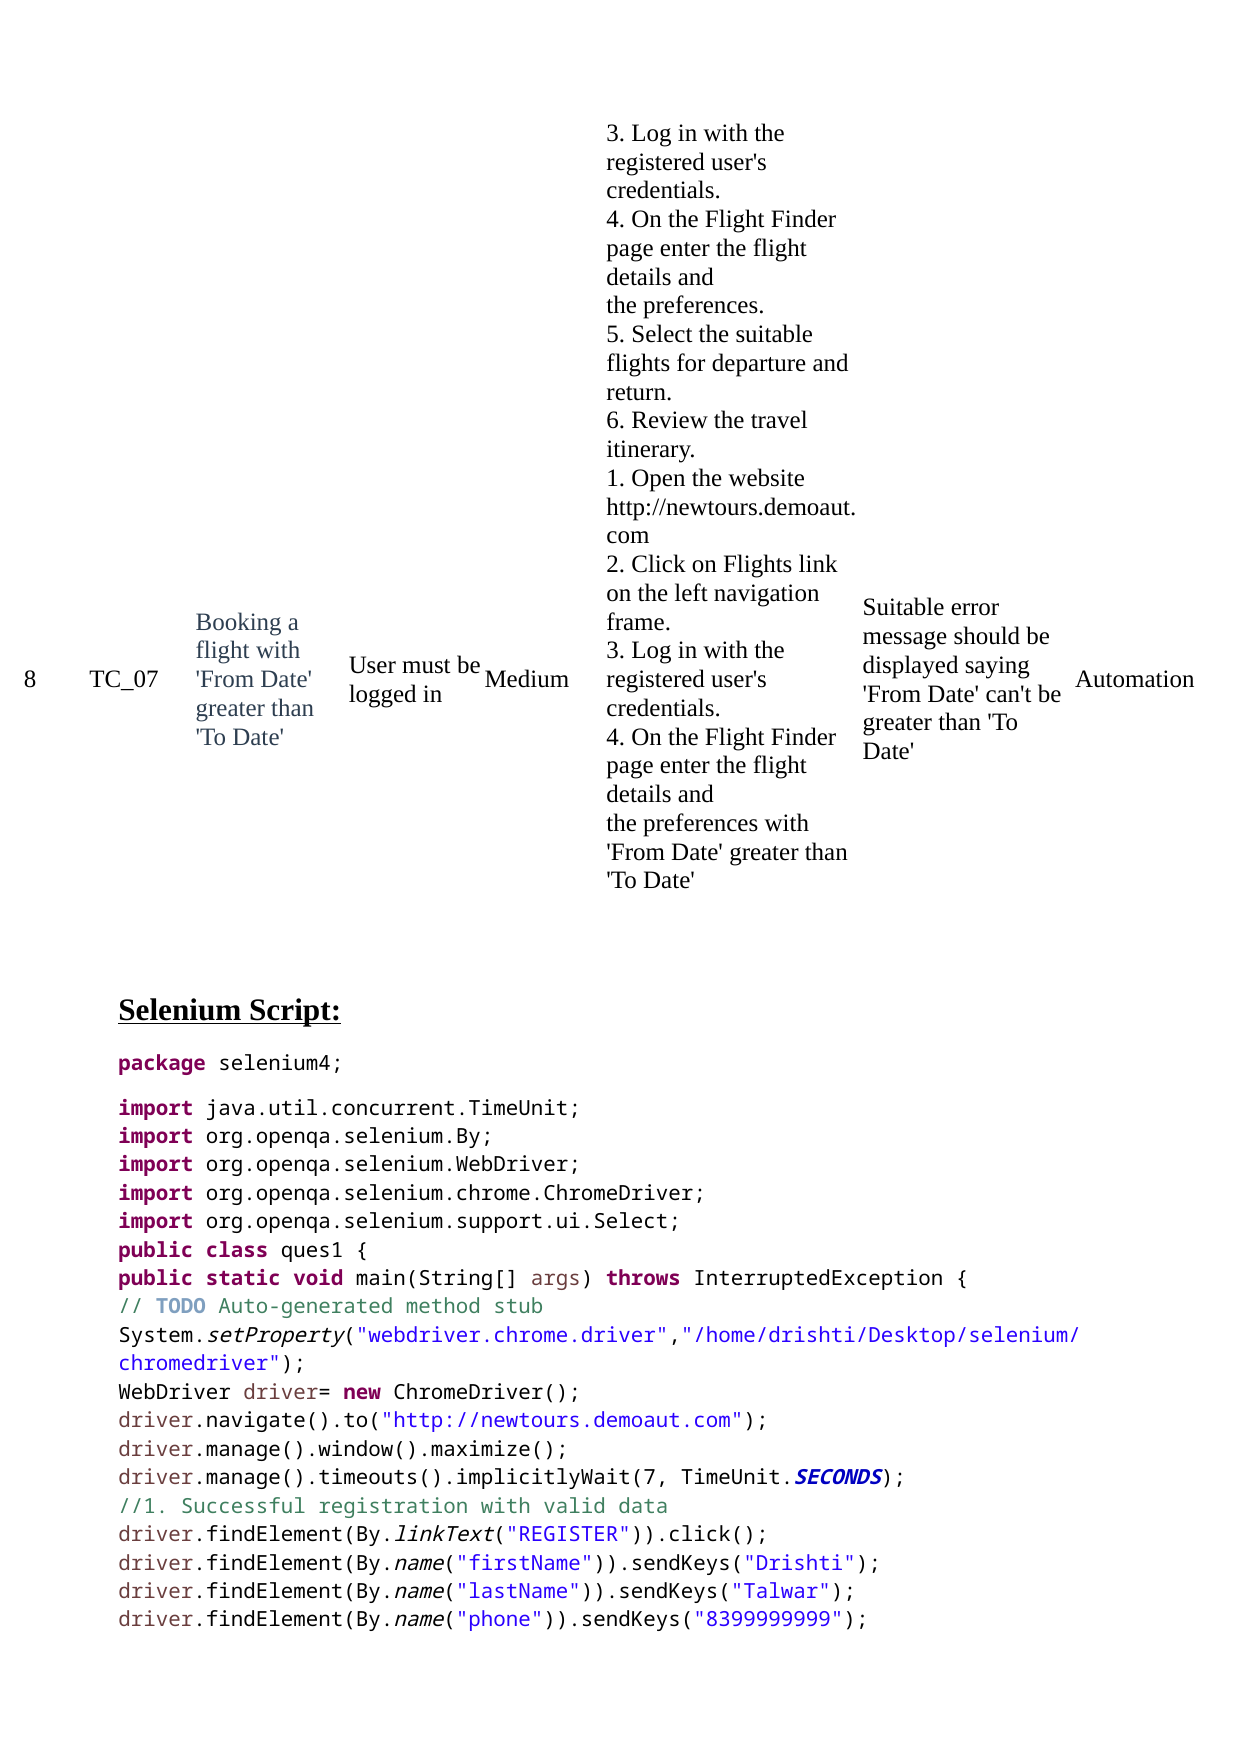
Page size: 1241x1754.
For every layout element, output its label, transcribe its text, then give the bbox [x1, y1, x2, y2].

table_cell 8 [24, 463, 89, 894]
text driver.findElement(By.name("firstName")).sendKeys("Drishti"); [118, 1548, 1122, 1576]
table_cell Suitable error message should be displayed saying 'From Date' can't be greater than 'To Date' [863, 463, 1075, 894]
table_cell User must be logged in [349, 463, 484, 894]
table_cell [863, 118, 1075, 463]
table_cell [1075, 118, 1211, 463]
table_cell [89, 118, 195, 463]
text driver.navigate().to("http://newtours.demoaut.com"); [118, 1405, 1122, 1434]
text import org.openqa.selenium.support.ui.Select; [118, 1206, 1122, 1235]
text System.setProperty("webdriver.chrome.driver","/home/drishti/Desktop/selenium/chromedriver"); [118, 1320, 1122, 1377]
table_cell TC_07 [89, 463, 195, 894]
text import org.openqa.selenium.chrome.ChromeDriver; [118, 1178, 1122, 1206]
table_cell [349, 118, 484, 463]
text driver.findElement(By.linkText("REGISTER")).click(); [118, 1519, 1122, 1548]
text import java.util.concurrent.TimeUnit; [118, 1093, 1122, 1121]
text public static void main(String[] args) throws InterruptedException { [118, 1263, 1122, 1292]
text import org.openqa.selenium.WebDriver; [118, 1149, 1122, 1178]
table_cell [24, 118, 89, 463]
table_cell Automation [1075, 463, 1211, 894]
table_cell 1. Open the website http://newtours.demoaut.com 2. Click on Flights link on the left navigation frame. 3. Log in with the registered user's credentials. 4. On the Flight Finder page enter the flight details and the preferences with 'From Date' greater than 'To Date' [606, 463, 862, 894]
text package selenium4; [118, 1048, 1122, 1077]
table_cell [484, 118, 606, 463]
table_cell Booking a flight with 'From Date' greater than 'To Date' [195, 463, 348, 894]
text import org.openqa.selenium.By; [118, 1121, 1122, 1149]
text driver.manage().window().maximize(); [118, 1434, 1122, 1462]
text Selenium Script: [118, 992, 1122, 1028]
table_cell Medium [484, 463, 606, 894]
text driver.manage().timeouts().implicitlyWait(7, TimeUnit.SECONDS); [118, 1462, 1122, 1491]
text WebDriver driver= new ChromeDriver(); [118, 1377, 1122, 1405]
text //1. Successful registration with valid data [118, 1491, 1122, 1519]
table_cell 3. Log in with the registered user's credentials. 4. On the Flight Finder page enter the flight details and the preferences. 5. Select the suitable flights for departure and return. 6. Review the travel itinerary. [606, 118, 862, 463]
table_cell [195, 118, 348, 463]
text driver.findElement(By.name("phone")).sendKeys("8399999999"); [118, 1604, 1122, 1633]
text driver.findElement(By.name("lastName")).sendKeys("Talwar"); [118, 1576, 1122, 1604]
text // TODO Auto-generated method stub [118, 1292, 1122, 1320]
text public class ques1 { [118, 1235, 1122, 1263]
